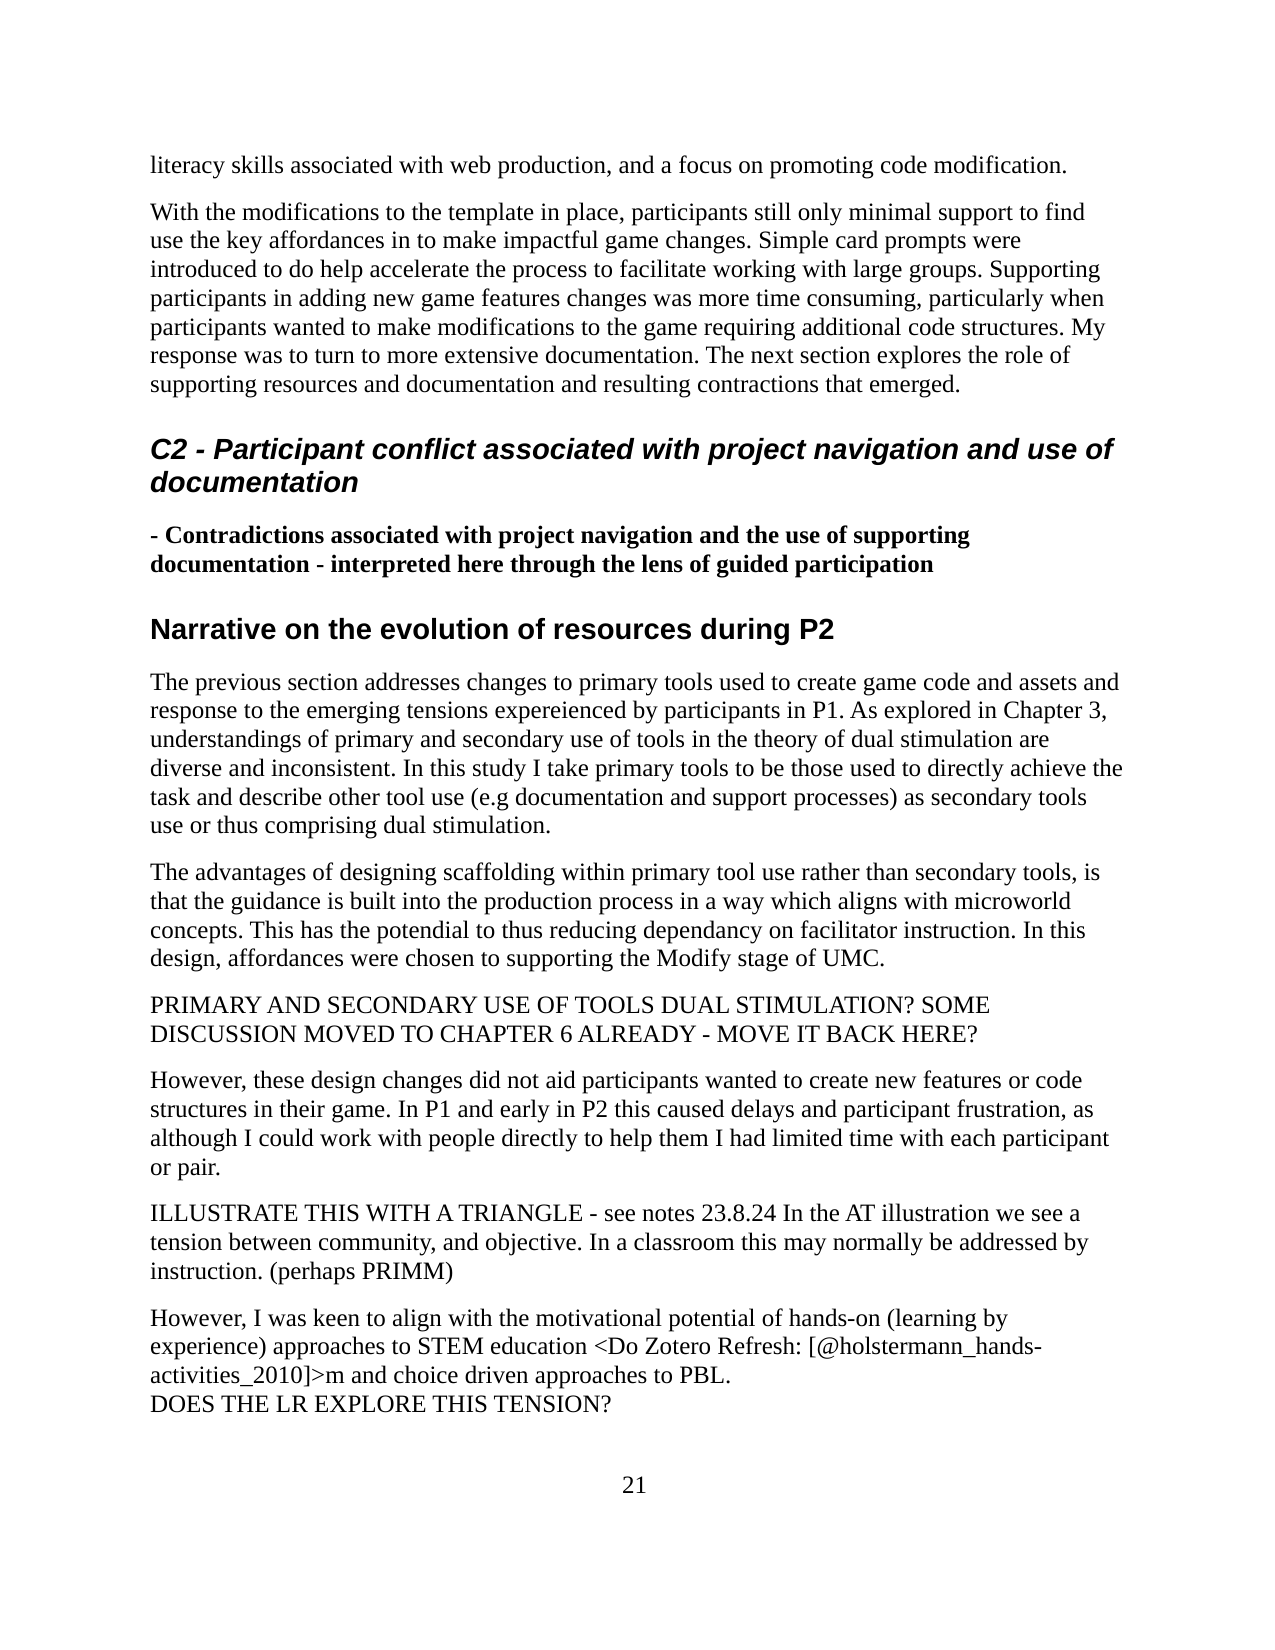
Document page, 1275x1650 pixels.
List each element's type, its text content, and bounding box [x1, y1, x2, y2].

text PRIMARY AND SECONDARY USE OF TOOLS DUAL STIMULATION? SOME DISCUSSION MOVED TO CHAPTER 6 ALREADY - MOVE IT BACK HERE? [150, 990, 1125, 1048]
text The advantages of designing scaffolding within primary tool use rather than secondary tools, is that the guidance is built into the production process in a way which aligns with microworld concepts. This has the potendial to thus reducing dependancy on facilitator instruction. In this design, affordances were chosen to supporting the Modify stage of UMC. [150, 857, 1125, 972]
text With the modifications to the template in place, participants still only minimal support to find use the key affordances in to make impactful game changes. Simple card prompts were introduced to do help accelerate the process to facilitate working with large groups. Supporting participants in adding new game features changes was more time consuming, particularly when participants wanted to make modifications to the game requiring additional code structures. My response was to turn to more extensive documentation. The next section explores the role of supporting resources and documentation and resulting contractions that emerged. [150, 197, 1125, 398]
text However, I was keen to align with the motivational potential of hands-on (learning by experience) approaches to STEM education <Do Zotero Refresh: [@holstermann_hands-activities_2010]>m and choice driven approaches to PBL. DOES THE LR EXPLORE THIS TENSION? [150, 1303, 1125, 1418]
subtitle C2 - Participant conflict associated with project navigation and use of documentation [150, 432, 1125, 499]
text The previous section addresses changes to primary tools used to create game code and assets and response to the emerging tensions expereienced by participants in P1. As explored in Chapter 3, understandings of primary and secondary use of tools in the theory of dual stimulation are diverse and inconsistent. In this study I take primary tools to be those used to directly achieve the task and describe other tool use (e.g documentation and support processes) as secondary tools use or thus comprising dual stimulation. [150, 667, 1125, 839]
text However, these design changes did not aid participants wanted to create new features or code structures in their game. In P1 and early in P2 this caused delays and participant frustration, as although I could work with people directly to help them I had limited time with each participant or pair. [150, 1066, 1125, 1181]
text literacy skills associated with web production, and a focus on promoting code modification. [150, 150, 1125, 179]
text - Contradictions associated with project navigation and the use of supporting documentation - interpreted here through the lens of guided participation [150, 520, 1125, 578]
text ILLUSTRATE THIS WITH A TRIANGLE - see notes 23.8.24 In the AT illustration we see a tension between community, and objective. In a classroom this may normally be addressed by instruction. (perhaps PRIMM) [150, 1198, 1125, 1285]
subtitle Narrative on the evolution of resources during P2 [150, 612, 1125, 645]
